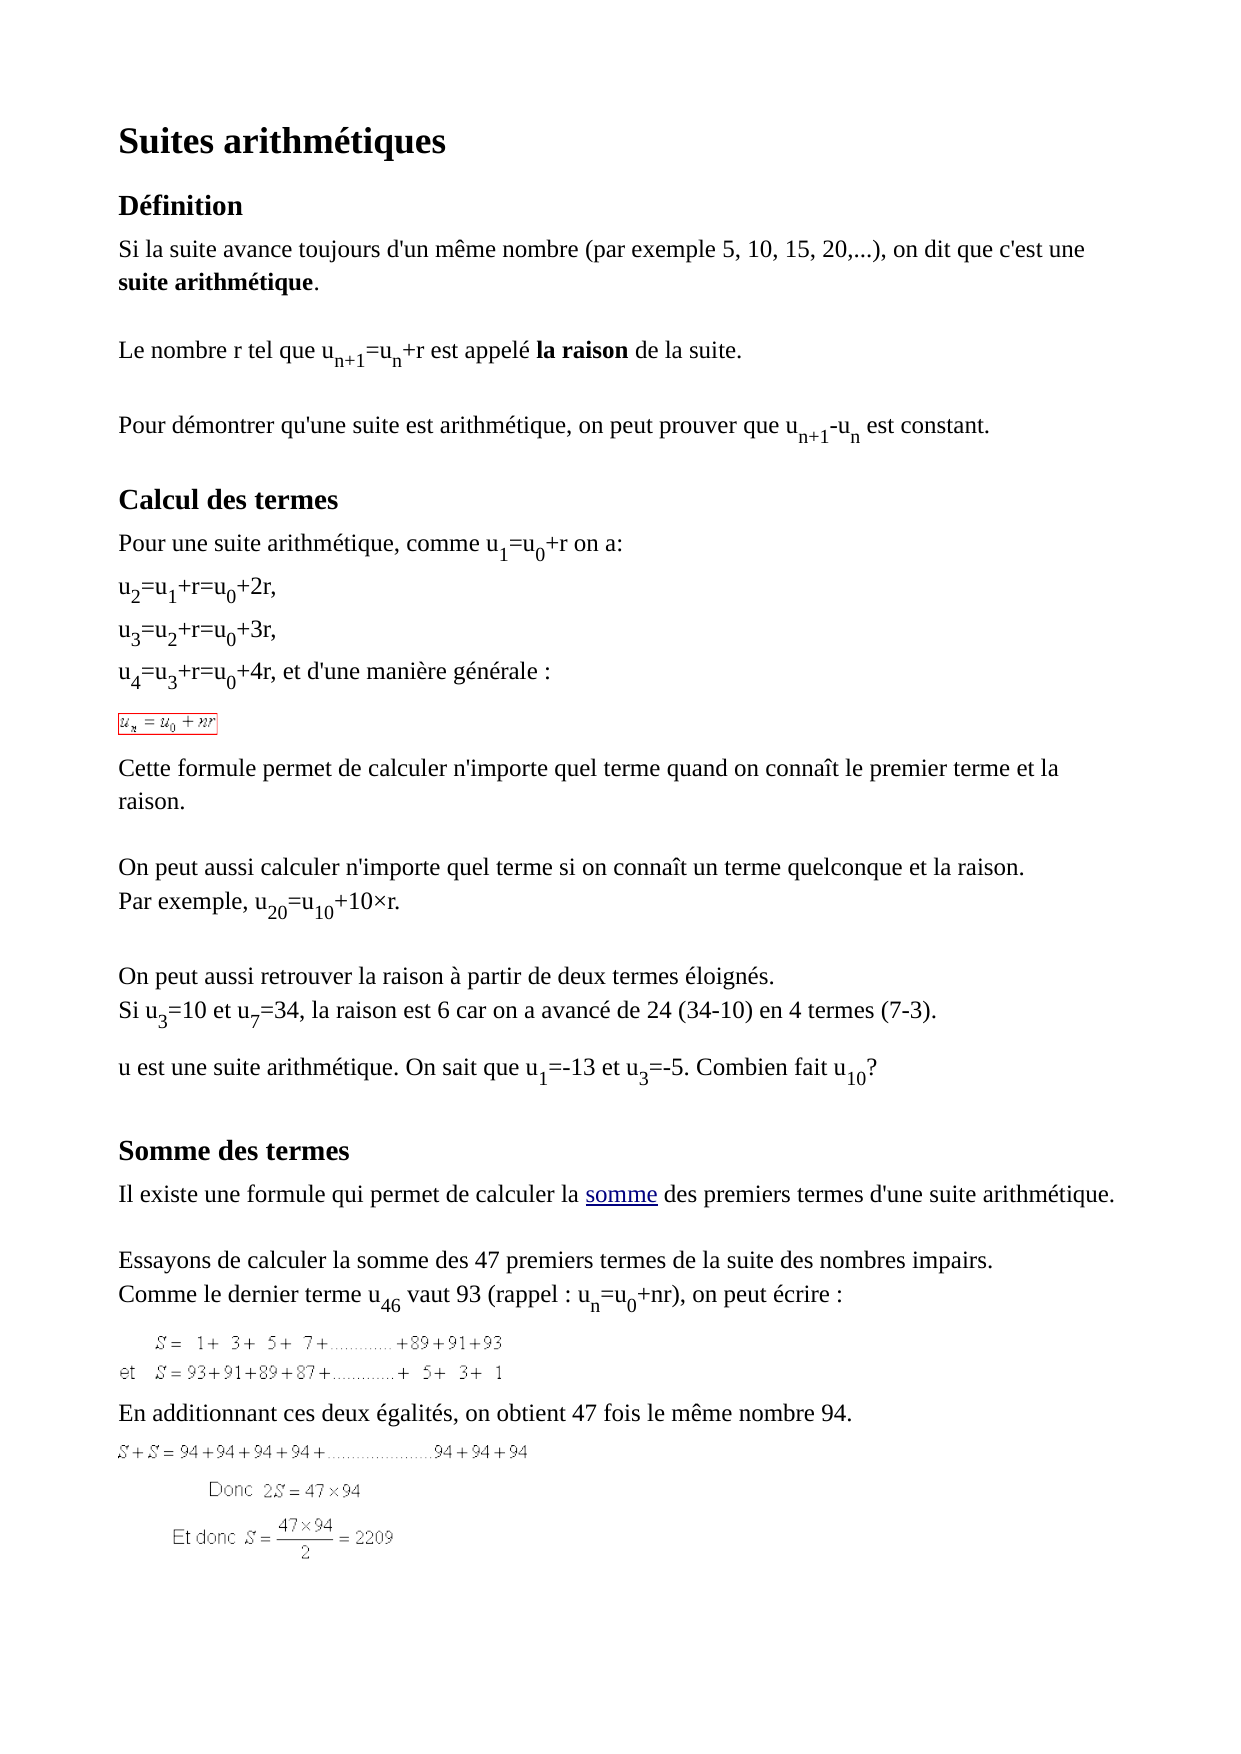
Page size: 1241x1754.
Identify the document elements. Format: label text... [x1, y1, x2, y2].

text En additionnant ces deux égalités, on obtient 47 fois le même nombre 94. [118, 1398, 1122, 1427]
text Il existe une formule qui permet de calculer la somme des premiers termes d'une suite arithmétique. Essayons de calculer la somme des 47 premiers termes de la suite des nombres impairs. Comme le dernier terme u46 vaut 93 (rappel : un=u0+nr), on peut écrire : [118, 1179, 1122, 1317]
picture [118, 713, 218, 735]
picture [118, 1445, 527, 1560]
text Cette formule permet de calculer n'importe quel terme quand on connaît le premier terme et la raison. On peut aussi calculer n'importe quel terme si on connaît un terme quelconque et la raison. Par exemple, u20=u10+10×r. On peut aussi retrouver la raison à partir de deux termes éloignés. Si u3=10 et u7=34, la raison est 6 car on a avancé de 24 (34-10) en 4 termes (7-3). [118, 753, 1122, 1032]
subtitle Suites arithmétiques [118, 118, 1122, 161]
text Pour une suite arithmétique, comme u1=u0+r on a: u2=u1+r=u0+2r, u3=u2+r=u0+3r, u4=u3+r=u0+4r, et d'une manière générale : [118, 528, 1122, 694]
text Si la suite avance toujours d'un même nombre (par exemple 5, 10, 15, 20,...), on dit que c'est une suite arithmétique. Le nombre r tel que un+1=un+r est appelé la raison de la suite. Pour démontrer qu'une suite est arithmétique, on peut prouver que un+1-un est constant. [118, 234, 1122, 448]
subtitle Calcul des termes [118, 482, 1122, 516]
picture [118, 1336, 506, 1379]
subtitle Somme des termes [118, 1133, 1122, 1167]
subtitle Définition [118, 188, 1122, 222]
text u est une suite arithmétique. On sait que u1=-13 et u3=-5. Combien fait u10? [118, 1052, 1122, 1090]
